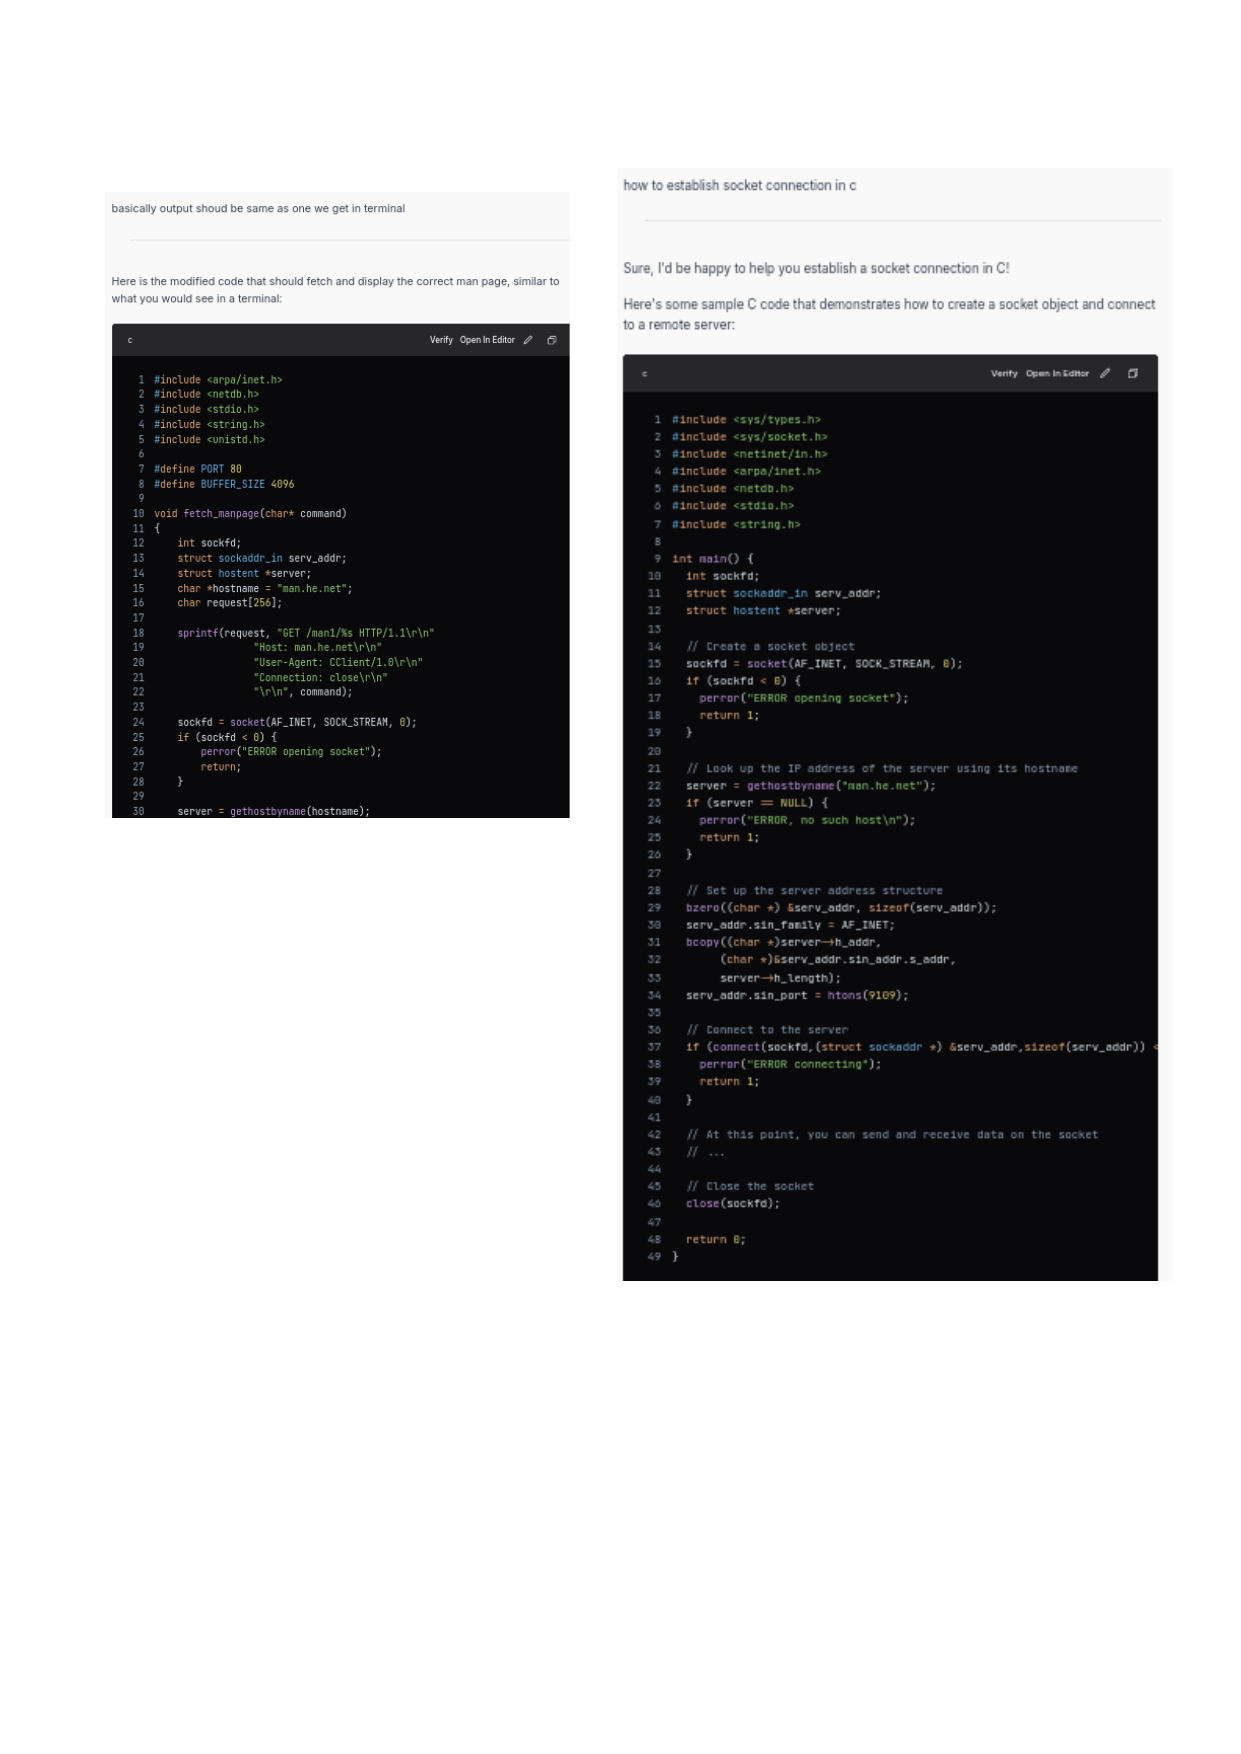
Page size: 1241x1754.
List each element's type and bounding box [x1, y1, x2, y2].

picture [104, 192, 570, 818]
picture [617, 168, 1174, 1281]
